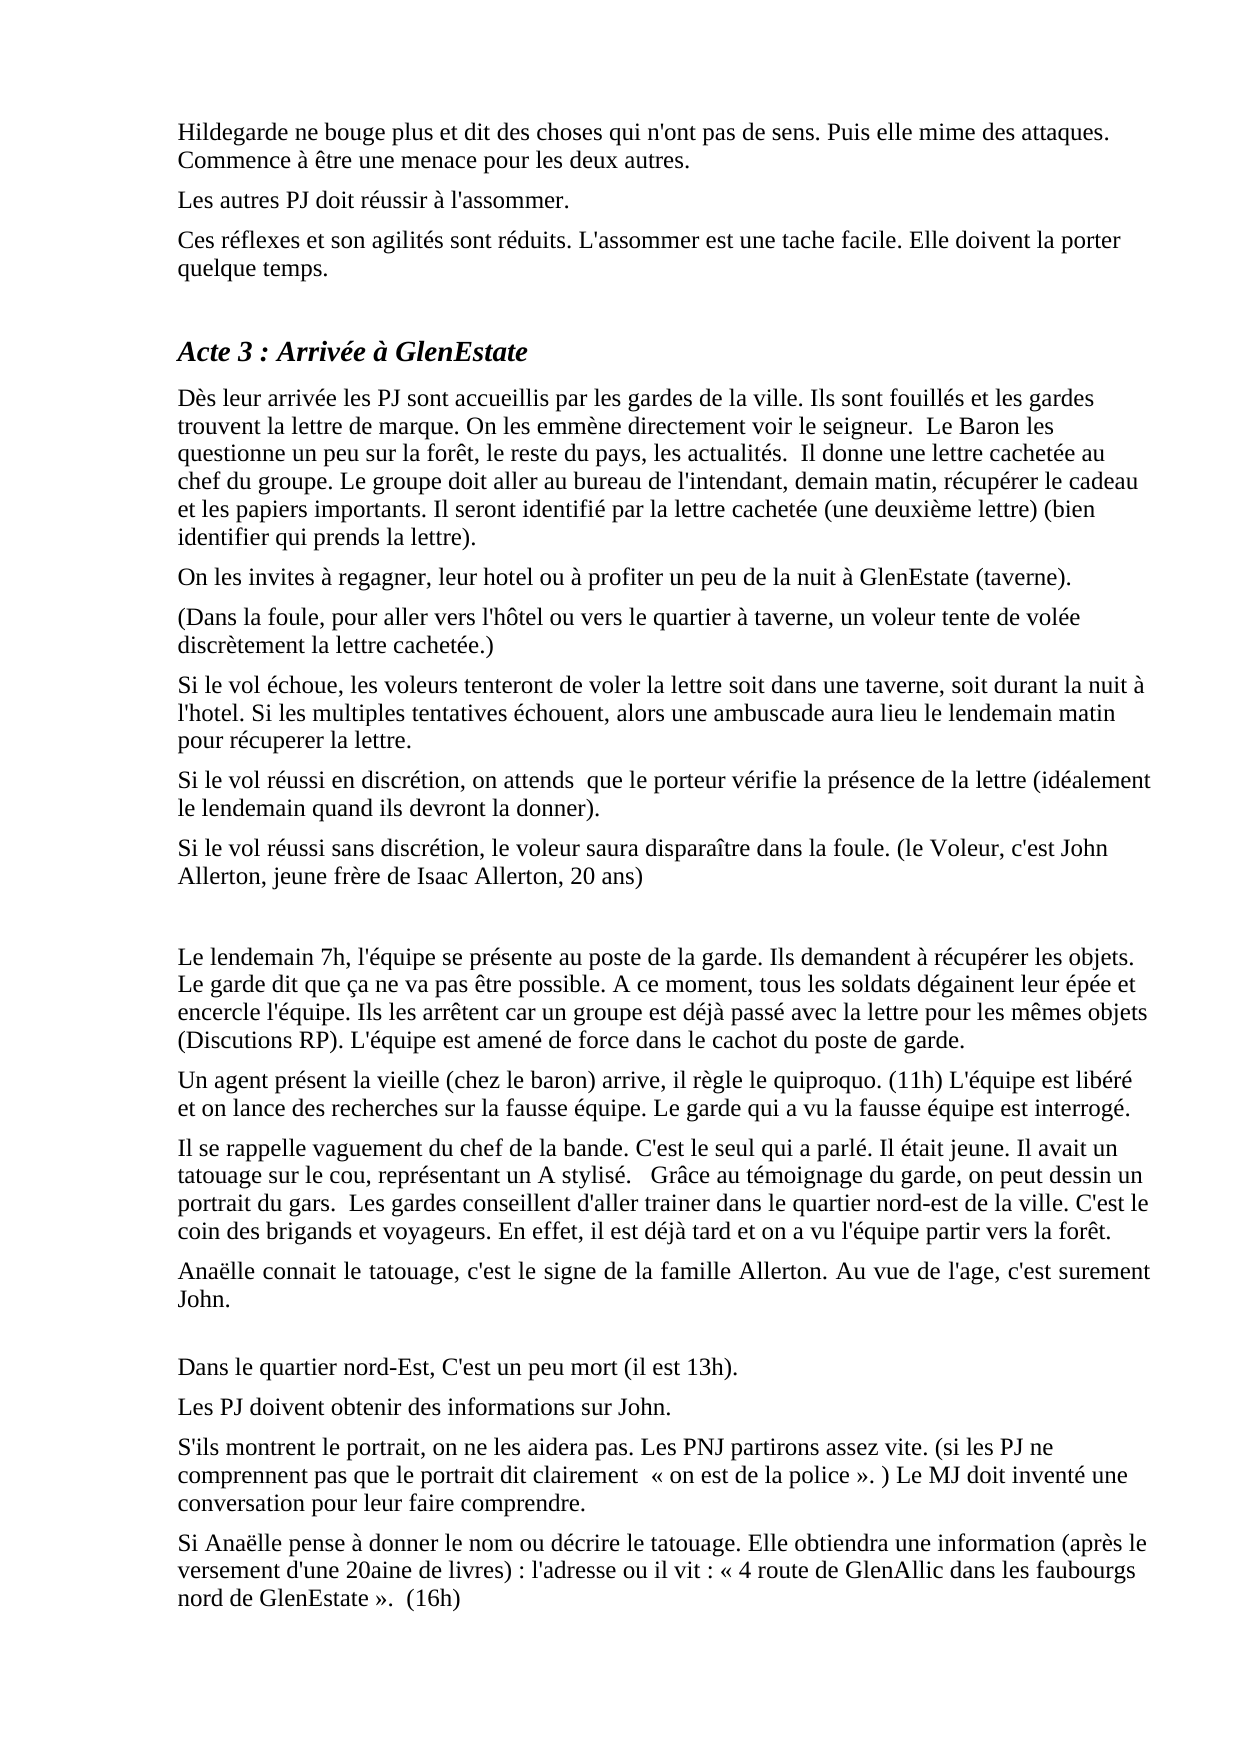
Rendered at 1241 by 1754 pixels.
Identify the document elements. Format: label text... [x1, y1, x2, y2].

text Si le vol réussi sans discrétion, le voleur saura disparaître dans la foule. (le Voleur, c'est John Allerton, jeune frère de Isaac Allerton, 20 ans) [177, 834, 1152, 890]
text Les PJ doivent obtenir des informations sur John. [678, 1393, 1152, 1421]
text (Dans la foule, pour aller vers l'hôtel ou vers le quartier à taverne, un voleur tente de volée discrètement la lettre cachetée.) [500, 603, 1152, 658]
text Si le vol échoue, les voleurs tenteront de voler la lettre soit dans une taverne, soit durant la nuit à l'hotel. Si les multiples tentatives échouent, alors une ambuscade aura lieu le lendemain matin pour récuperer la lettre. [418, 671, 1152, 754]
text Si Anaëlle pense à donner le nom ou décrire le tatouage. Elle obtiendra une information (après le versement d'une 20aine de livres) : l'adresse ou il vit : « 4 route de GlenAllic dans les faubourgs nord de GlenEstate ». (16h) [460, 1529, 1152, 1612]
text Hildegarde ne bouge plus et dit des choses qui n'ont pas de sens. Puis elle mime des attaques. Commence à être une menace pour les deux autres. [696, 118, 1152, 173]
text Si le vol réussi en discrétion, on attends que le porteur vérifie la présence de la lettre (idéalement le lendemain quand ils devront la donner). [600, 767, 1152, 822]
text Ces réflexes et son agilités sont réduits. L'assommer est une tache facile. Elle doivent la porter quelque temps. [335, 226, 1152, 282]
subtitle Acte 3 : Arrivée à GlenEstate [538, 336, 1152, 368]
text Les autres PJ doit réussir à l'assommer. [576, 186, 1152, 214]
text Dès leur arrivée les PJ sont accueillis par les gardes de la ville. Ils sont fouillés et les gardes trouvent la lettre de marque. On les emmène directement voir le seigneur. Le Baron les questionne un peu sur la forêt, le reste du pays, les actualités. Il donne une lettre cachetée au chef du groupe. Le groupe doit aller au bureau de l'intendant, demain matin, récupérer le cadeau et les papiers importants. Il seront identifié par la lettre cachetée (une deuxième lettre) (bien identifier qui prends la lettre). [177, 384, 1152, 550]
text Le lendemain 7h, l'équipe se présente au poste de la garde. Ils demandent à récupérer les objets. Le garde dit que ça ne va pas être possible. A ce moment, tous les soldats dégainent leur épée et encercle l'équipe. Ils les arrêtent car un groupe est déjà passé avec la lettre pour les mêmes objets (Discutions RP). L'équipe est amené de force dans le cachot du poste de garde. [972, 943, 1152, 1053]
text Anaëlle connait le tatouage, c'est le signe de la famille Allerton. Au vue de l'age, c'est surement John. [237, 1285, 1152, 1313]
text S'ils montrent le portrait, on ne les aidera pas. Les PNJ partirons assez vite. (si les PJ ne comprennent pas que le portrait dit clairement « on est de la police ». ) Le MJ doit inventé une conversation pour leur faire comprendre. [598, 1433, 1152, 1516]
text Dans le quartier nord-Est, C'est un peu mort (il est 13h). [751, 1353, 1152, 1381]
text On les invites à regagner, leur hotel ou à profiter un peu de la nuit à GlenEstate (taverne). [1078, 563, 1152, 591]
